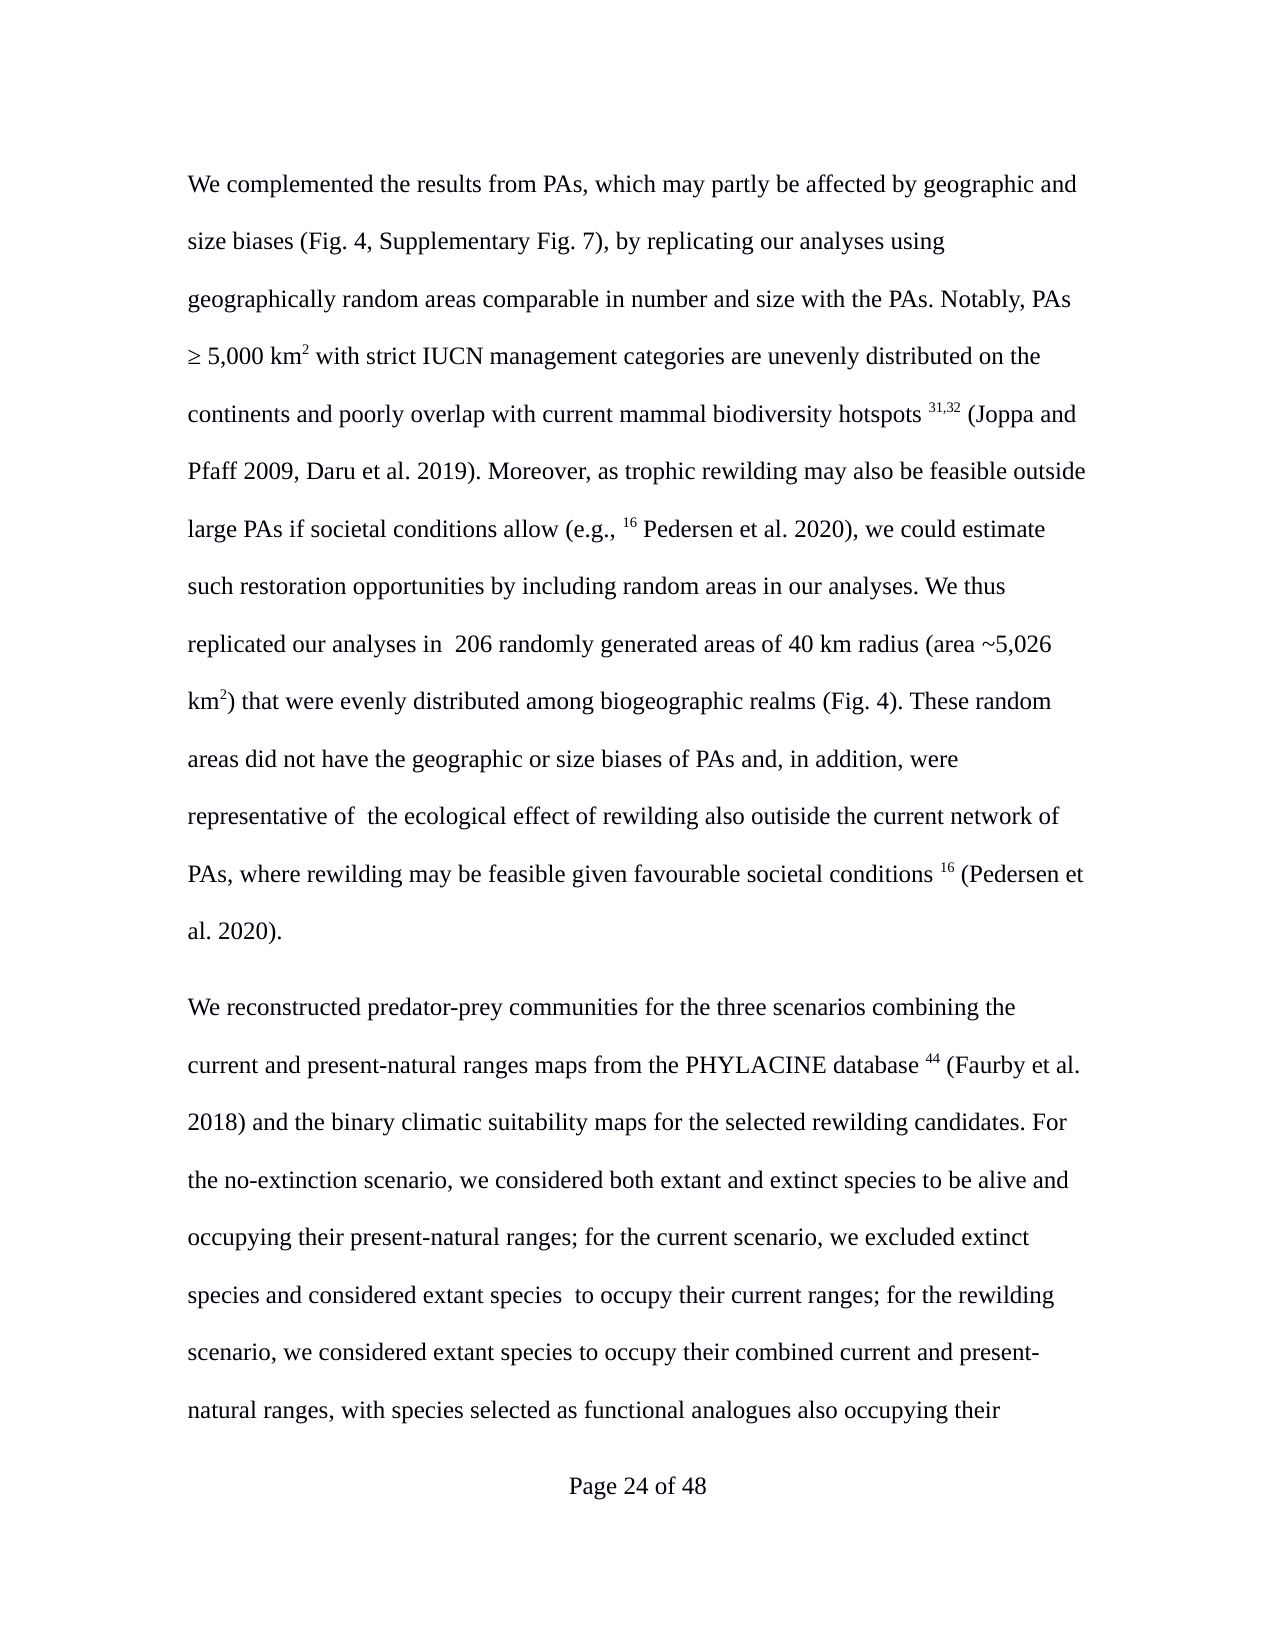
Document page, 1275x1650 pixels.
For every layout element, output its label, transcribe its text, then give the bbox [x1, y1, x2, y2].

text We complemented the results from PAs, which may partly be affected by geographic and size biases (Fig. 4, Supplementary Fig. 7), by replicating our analyses using geographically random areas comparable in number and size with the PAs. Notably, PAs ≥ 5,000 km2 with strict IUCN management categories are unevenly distributed on the continents and poorly overlap with current mammal biodiversity hotspots 31,32⁠ (Joppa and Pfaff 2009, Daru et al. 2019). Moreover, as trophic rewilding may also be feasible outside large PAs if societal conditions allow (e.g., 16⁠ Pedersen et al. 2020), we could estimate such restoration opportunities by including random areas in our analyses. We thus replicated our analyses in 206 randomly generated areas of 40 km radius (area ~5,026 km2) that were evenly distributed among biogeographic realms (Fig. 4). These random areas did not have the geographic or size biases of PAs and, in addition, were representative of the ecological effect of rewilding also outiside the current network of PAs, where rewilding may be feasible given favourable societal conditions 16⁠ (Pedersen et al. 2020). [187, 169, 1087, 945]
text We reconstructed predator-prey communities for the three scenarios combining the current and present-natural ranges maps from the PHYLACINE database 44⁠ (Faurby et al. 2018) and the binary climatic suitability maps for the selected rewilding candidates. For the no-extinction scenario, we considered both extant and extinct species to be alive and occupying their present-natural ranges; for the current scenario, we excluded extinct species and considered extant species to occupy their current ranges; for the rewilding scenario, we considered extant species to occupy their combined current and present-natural ranges, with species selected as functional analogues also occupying their [187, 992, 1087, 1424]
